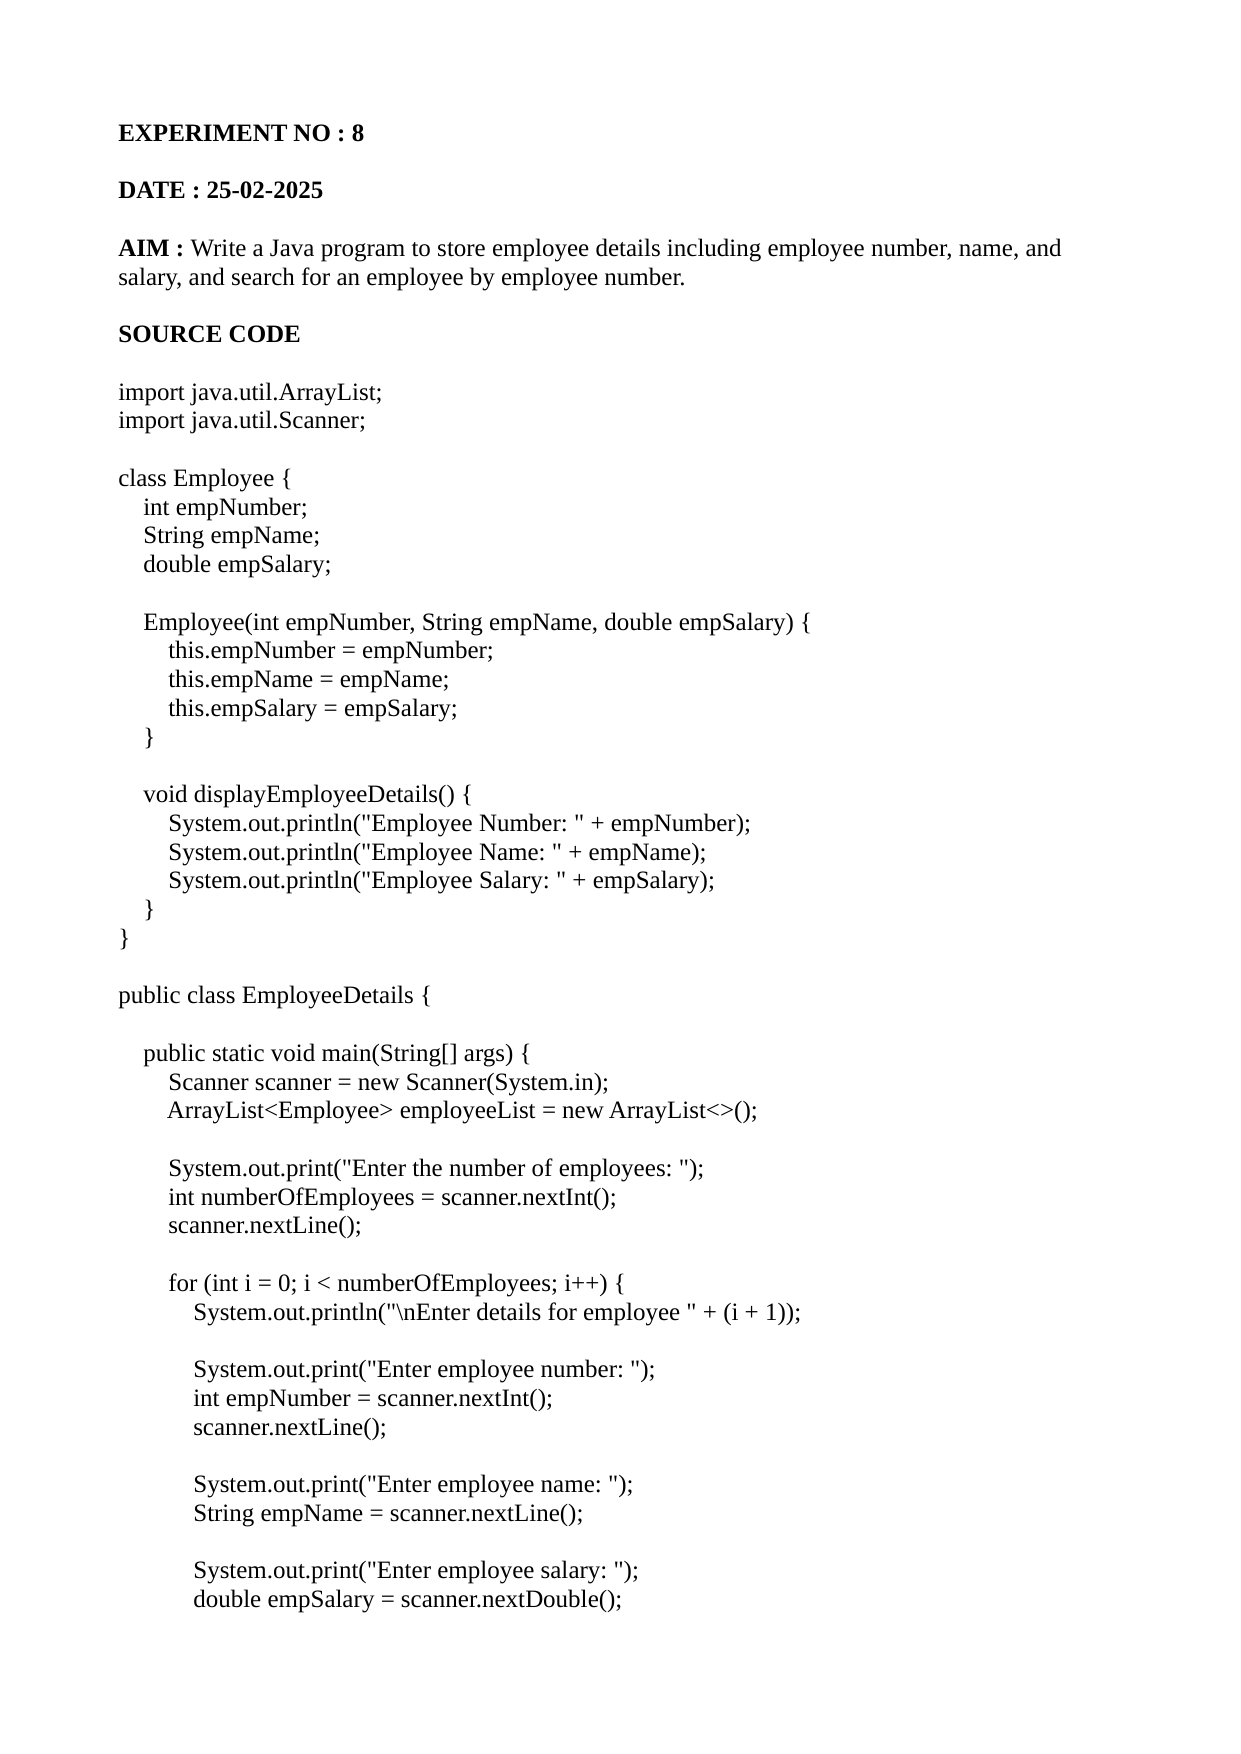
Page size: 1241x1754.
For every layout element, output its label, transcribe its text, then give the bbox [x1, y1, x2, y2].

text scanner.nextLine(); [118, 1412, 1122, 1441]
text AIM : Write a Java program to store employee details including employee number, name, and salary, and search for an employee by employee number. [118, 233, 1122, 291]
text int empNumber; [118, 492, 1122, 521]
text int empNumber = scanner.nextInt(); [118, 1383, 1122, 1412]
text String empName; [118, 521, 1122, 549]
text } [118, 722, 1122, 751]
text this.empNumber = empNumber; [118, 636, 1122, 664]
text EXPERIMENT NO : 8 [118, 118, 1122, 147]
text System.out.println("Employee Number: " + empNumber); [118, 808, 1122, 837]
text class Employee { [118, 463, 1122, 492]
text Scanner scanner = new Scanner(System.in); [118, 1067, 1122, 1096]
text } [118, 894, 1122, 923]
text double empSalary = scanner.nextDouble(); [118, 1584, 1122, 1613]
text double empSalary; [118, 549, 1122, 578]
text String empName = scanner.nextLine(); [118, 1498, 1122, 1527]
text System.out.print("Enter employee salary: "); [118, 1556, 1122, 1584]
text System.out.println("\nEnter details for employee " + (i + 1)); [118, 1297, 1122, 1326]
text System.out.print("Enter employee number: "); [118, 1354, 1122, 1383]
text this.empName = empName; [118, 664, 1122, 693]
text System.out.print("Enter employee name: "); [118, 1469, 1122, 1498]
text System.out.print("Enter the number of employees: "); [118, 1153, 1122, 1182]
text void displayEmployeeDetails() { [118, 779, 1122, 808]
text this.empSalary = empSalary; [118, 693, 1122, 722]
text scanner.nextLine(); [118, 1211, 1122, 1239]
text System.out.println("Employee Name: " + empName); [118, 837, 1122, 866]
text int numberOfEmployees = scanner.nextInt(); [118, 1182, 1122, 1211]
text Employee(int empNumber, String empName, double empSalary) { [118, 607, 1122, 636]
text ArrayList<Employee> employeeList = new ArrayList<>(); [118, 1096, 1122, 1124]
text for (int i = 0; i < numberOfEmployees; i++) { [118, 1268, 1122, 1297]
text import java.util.Scanner; [118, 406, 1122, 434]
text DATE : 25-02-2025 [118, 176, 1122, 204]
text } [118, 923, 1122, 952]
text public static void main(String[] args) { [118, 1038, 1122, 1067]
text SOURCE CODE [118, 319, 1122, 348]
text import java.util.ArrayList; [118, 377, 1122, 406]
text System.out.println("Employee Salary: " + empSalary); [118, 866, 1122, 894]
text public class EmployeeDetails { [118, 981, 1122, 1009]
